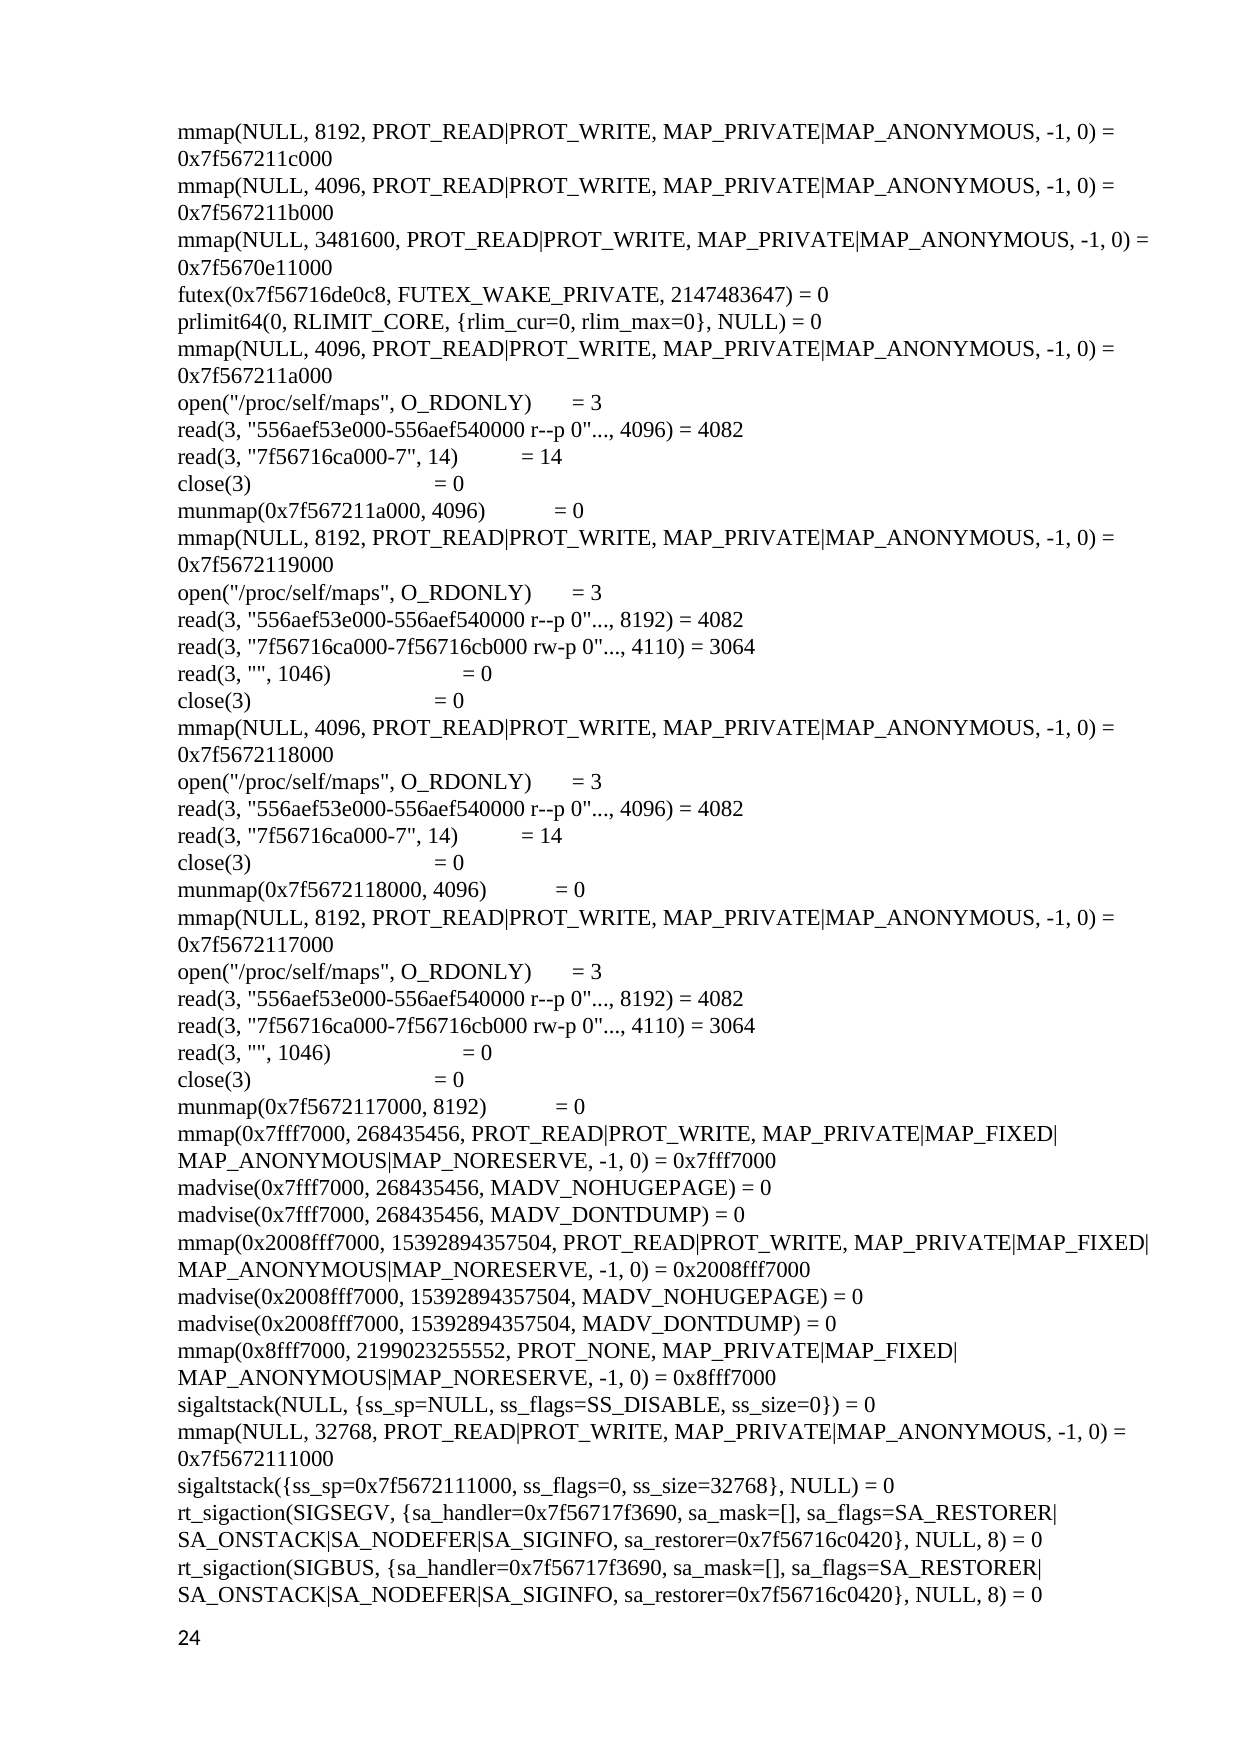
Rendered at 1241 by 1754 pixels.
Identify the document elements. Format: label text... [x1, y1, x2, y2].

text mmap(NULL, 3481600, PROT_READ|PROT_WRITE, MAP_PRIVATE|MAP_ANONYMOUS, -1, 0) = 0x7f5670e11000 [177, 226, 1152, 280]
text read(3, "", 1046) = 0 [177, 660, 1152, 686]
text read(3, "556aef53e000-556aef540000 r--p 0"..., 8192) = 4082 [177, 606, 1152, 632]
text munmap(0x7f5672118000, 4096) = 0 [177, 876, 1152, 903]
text mmap(NULL, 8192, PROT_READ|PROT_WRITE, MAP_PRIVATE|MAP_ANONYMOUS, -1, 0) = 0x7f5672117000 [177, 903, 1152, 957]
text close(3) = 0 [177, 470, 1152, 497]
text madvise(0x7fff7000, 268435456, MADV_NOHUGEPAGE) = 0 [177, 1174, 1152, 1201]
text madvise(0x2008fff7000, 15392894357504, MADV_NOHUGEPAGE) = 0 [177, 1283, 1152, 1309]
text read(3, "7f56716ca000-7f56716cb000 rw-p 0"..., 4110) = 3064 [177, 1012, 1152, 1038]
text close(3) = 0 [177, 1066, 1152, 1092]
text read(3, "556aef53e000-556aef540000 r--p 0"..., 4096) = 4082 [177, 795, 1152, 822]
text rt_sigaction(SIGBUS, {sa_handler=0x7f56717f3690, sa_mask=[], sa_flags=SA_RESTORER|SA_ONSTACK|SA_NODEFER|SA_SIGINFO, sa_restorer=0x7f56716c0420}, NULL, 8) = 0 [177, 1553, 1152, 1607]
text mmap(NULL, 32768, PROT_READ|PROT_WRITE, MAP_PRIVATE|MAP_ANONYMOUS, -1, 0) = 0x7f5672111000 [177, 1418, 1152, 1472]
text rt_sigaction(SIGSEGV, {sa_handler=0x7f56717f3690, sa_mask=[], sa_flags=SA_RESTORER|SA_ONSTACK|SA_NODEFER|SA_SIGINFO, sa_restorer=0x7f56716c0420}, NULL, 8) = 0 [177, 1499, 1152, 1553]
text madvise(0x7fff7000, 268435456, MADV_DONTDUMP) = 0 [177, 1201, 1152, 1228]
text read(3, "556aef53e000-556aef540000 r--p 0"..., 8192) = 4082 [177, 985, 1152, 1011]
text close(3) = 0 [177, 687, 1152, 713]
text mmap(0x8fff7000, 2199023255552, PROT_NONE, MAP_PRIVATE|MAP_FIXED|MAP_ANONYMOUS|MAP_NORESERVE, -1, 0) = 0x8fff7000 [177, 1337, 1152, 1390]
text open("/proc/self/maps", O_RDONLY) = 3 [177, 578, 1152, 605]
text mmap(NULL, 4096, PROT_READ|PROT_WRITE, MAP_PRIVATE|MAP_ANONYMOUS, -1, 0) = 0x7f567211a000 [177, 335, 1152, 388]
text mmap(0x2008fff7000, 15392894357504, PROT_READ|PROT_WRITE, MAP_PRIVATE|MAP_FIXED|MAP_ANONYMOUS|MAP_NORESERVE, -1, 0) = 0x2008fff7000 [177, 1228, 1152, 1282]
text madvise(0x2008fff7000, 15392894357504, MADV_DONTDUMP) = 0 [177, 1310, 1152, 1336]
text sigaltstack(NULL, {ss_sp=NULL, ss_flags=SS_DISABLE, ss_size=0}) = 0 [177, 1391, 1152, 1417]
text mmap(NULL, 4096, PROT_READ|PROT_WRITE, MAP_PRIVATE|MAP_ANONYMOUS, -1, 0) = 0x7f567211b000 [177, 172, 1152, 226]
text read(3, "7f56716ca000-7", 14) = 14 [177, 822, 1152, 849]
text prlimit64(0, RLIMIT_CORE, {rlim_cur=0, rlim_max=0}, NULL) = 0 [177, 308, 1152, 334]
text mmap(NULL, 8192, PROT_READ|PROT_WRITE, MAP_PRIVATE|MAP_ANONYMOUS, -1, 0) = 0x7f5672119000 [177, 524, 1152, 578]
text mmap(NULL, 4096, PROT_READ|PROT_WRITE, MAP_PRIVATE|MAP_ANONYMOUS, -1, 0) = 0x7f5672118000 [177, 714, 1152, 767]
text mmap(0x7fff7000, 268435456, PROT_READ|PROT_WRITE, MAP_PRIVATE|MAP_FIXED|MAP_ANONYMOUS|MAP_NORESERVE, -1, 0) = 0x7fff7000 [177, 1120, 1152, 1174]
text open("/proc/self/maps", O_RDONLY) = 3 [177, 958, 1152, 984]
text open("/proc/self/maps", O_RDONLY) = 3 [177, 768, 1152, 794]
text read(3, "556aef53e000-556aef540000 r--p 0"..., 4096) = 4082 [177, 416, 1152, 442]
text sigaltstack({ss_sp=0x7f5672111000, ss_flags=0, ss_size=32768}, NULL) = 0 [177, 1472, 1152, 1499]
text read(3, "7f56716ca000-7", 14) = 14 [177, 443, 1152, 469]
text munmap(0x7f5672117000, 8192) = 0 [177, 1093, 1152, 1119]
text read(3, "7f56716ca000-7f56716cb000 rw-p 0"..., 4110) = 3064 [177, 633, 1152, 659]
text open("/proc/self/maps", O_RDONLY) = 3 [177, 389, 1152, 415]
text munmap(0x7f567211a000, 4096) = 0 [177, 497, 1152, 524]
text mmap(NULL, 8192, PROT_READ|PROT_WRITE, MAP_PRIVATE|MAP_ANONYMOUS, -1, 0) = 0x7f567211c000 [177, 118, 1152, 172]
text futex(0x7f56716de0c8, FUTEX_WAKE_PRIVATE, 2147483647) = 0 [177, 281, 1152, 307]
text close(3) = 0 [177, 849, 1152, 876]
text read(3, "", 1046) = 0 [177, 1039, 1152, 1065]
